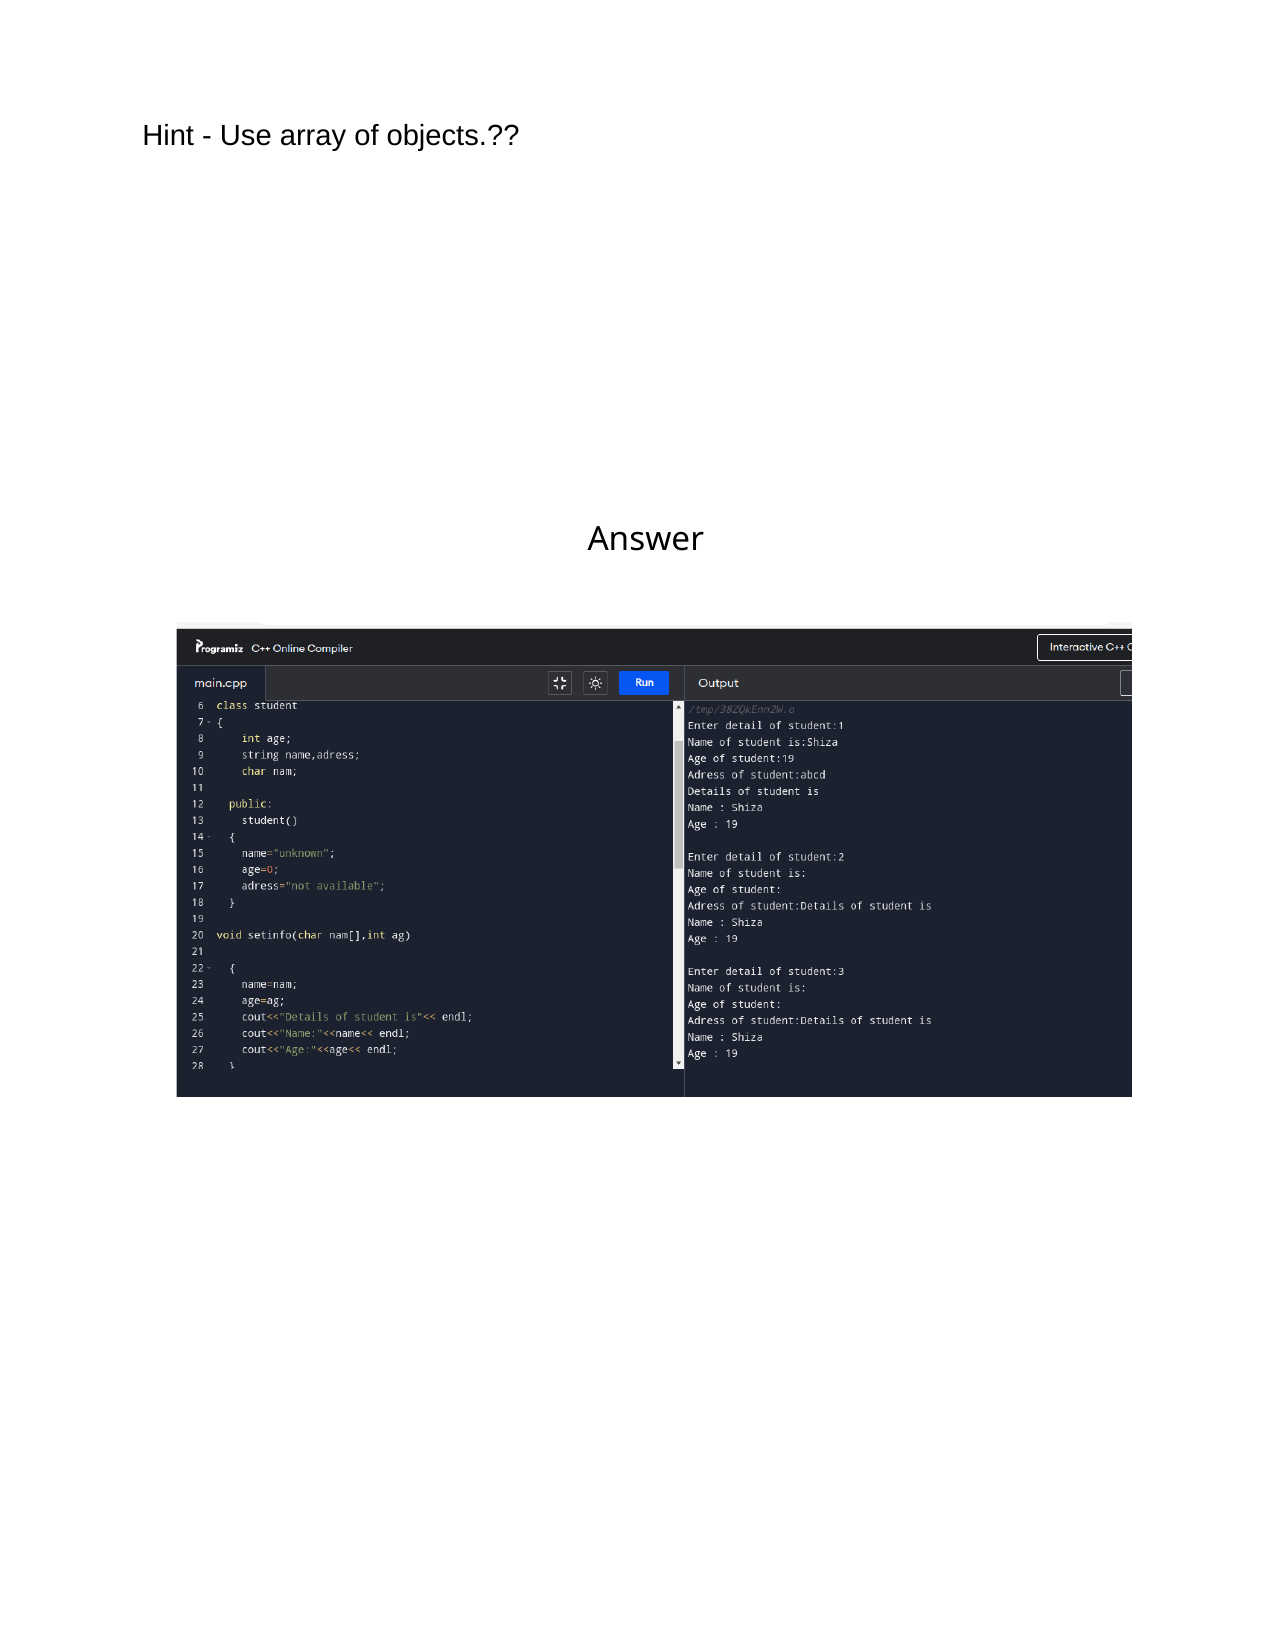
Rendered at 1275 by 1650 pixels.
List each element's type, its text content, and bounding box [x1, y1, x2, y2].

text Hint - Use array of objects.?? [142, 118, 1158, 152]
text Answer [142, 515, 1158, 560]
picture [176, 622, 1132, 1097]
